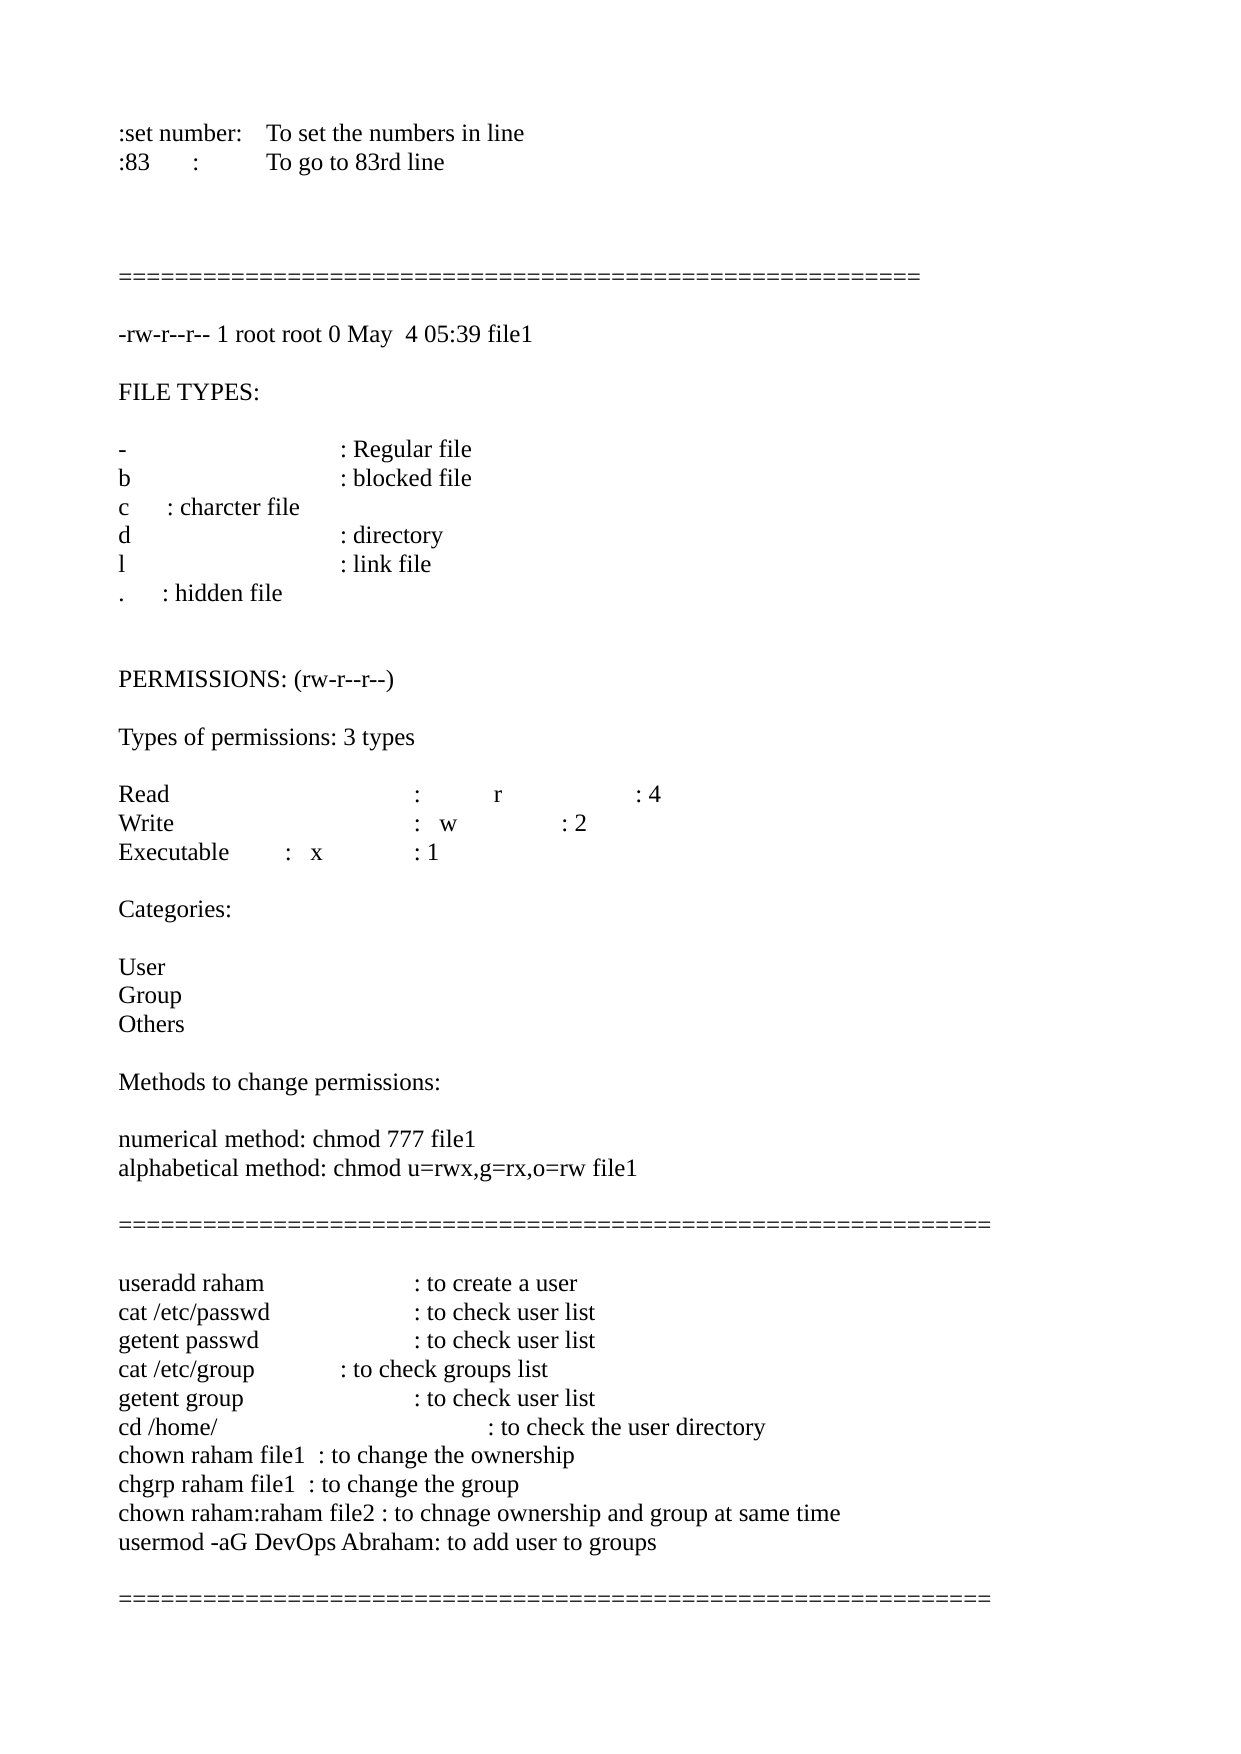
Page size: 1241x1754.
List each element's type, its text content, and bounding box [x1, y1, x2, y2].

text Types of permissions: 3 types [118, 722, 1122, 751]
text d : directory [118, 521, 1122, 549]
text Others [118, 1009, 1122, 1038]
text Write : w : 2 [118, 808, 1122, 837]
text getent passwd : to check user list [118, 1326, 1122, 1354]
text cd /home/ : to check the user directory [118, 1412, 1122, 1441]
text chown raham file1 : to change the ownership [118, 1441, 1122, 1469]
text cat /etc/passwd : to check user list [118, 1297, 1122, 1326]
text alphabetical method: chmod u=rwx,g=rx,o=rw file1 [118, 1153, 1122, 1182]
text ============================================================== [118, 1211, 1122, 1239]
text getent group : to check user list [118, 1383, 1122, 1412]
text :83 : To go to 83rd line [118, 147, 1122, 176]
text ============================================================== [118, 1584, 1122, 1613]
text PERMISSIONS: (rw-r--r--) [118, 664, 1122, 693]
text - : Regular file [118, 434, 1122, 463]
text chgrp raham file1 : to change the group [118, 1469, 1122, 1498]
text . : hidden file [118, 578, 1122, 607]
text -rw-r--r-- 1 root root 0 May 4 05:39 file1 [118, 319, 1122, 348]
text l : link file [118, 549, 1122, 578]
text Categories: [118, 894, 1122, 923]
text useradd raham : to create a user [118, 1268, 1122, 1297]
text usermod -aG DevOps Abraham: to add user to groups [118, 1527, 1122, 1556]
text Read : r : 4 [118, 779, 1122, 808]
text FILE TYPES: [118, 377, 1122, 406]
text User [118, 952, 1122, 981]
text :set number: To set the numbers in line [118, 118, 1122, 147]
text cat /etc/group : to check groups list [118, 1354, 1122, 1383]
text Methods to change permissions: [118, 1067, 1122, 1096]
text Group [118, 981, 1122, 1009]
text chown raham:raham file2 : to chnage ownership and group at same time [118, 1498, 1122, 1527]
text c : charcter file [118, 492, 1122, 521]
text numerical method: chmod 777 file1 [118, 1124, 1122, 1153]
text Executable : x : 1 [118, 837, 1122, 866]
text b : blocked file [118, 463, 1122, 492]
text ========================================================= [118, 262, 1122, 291]
